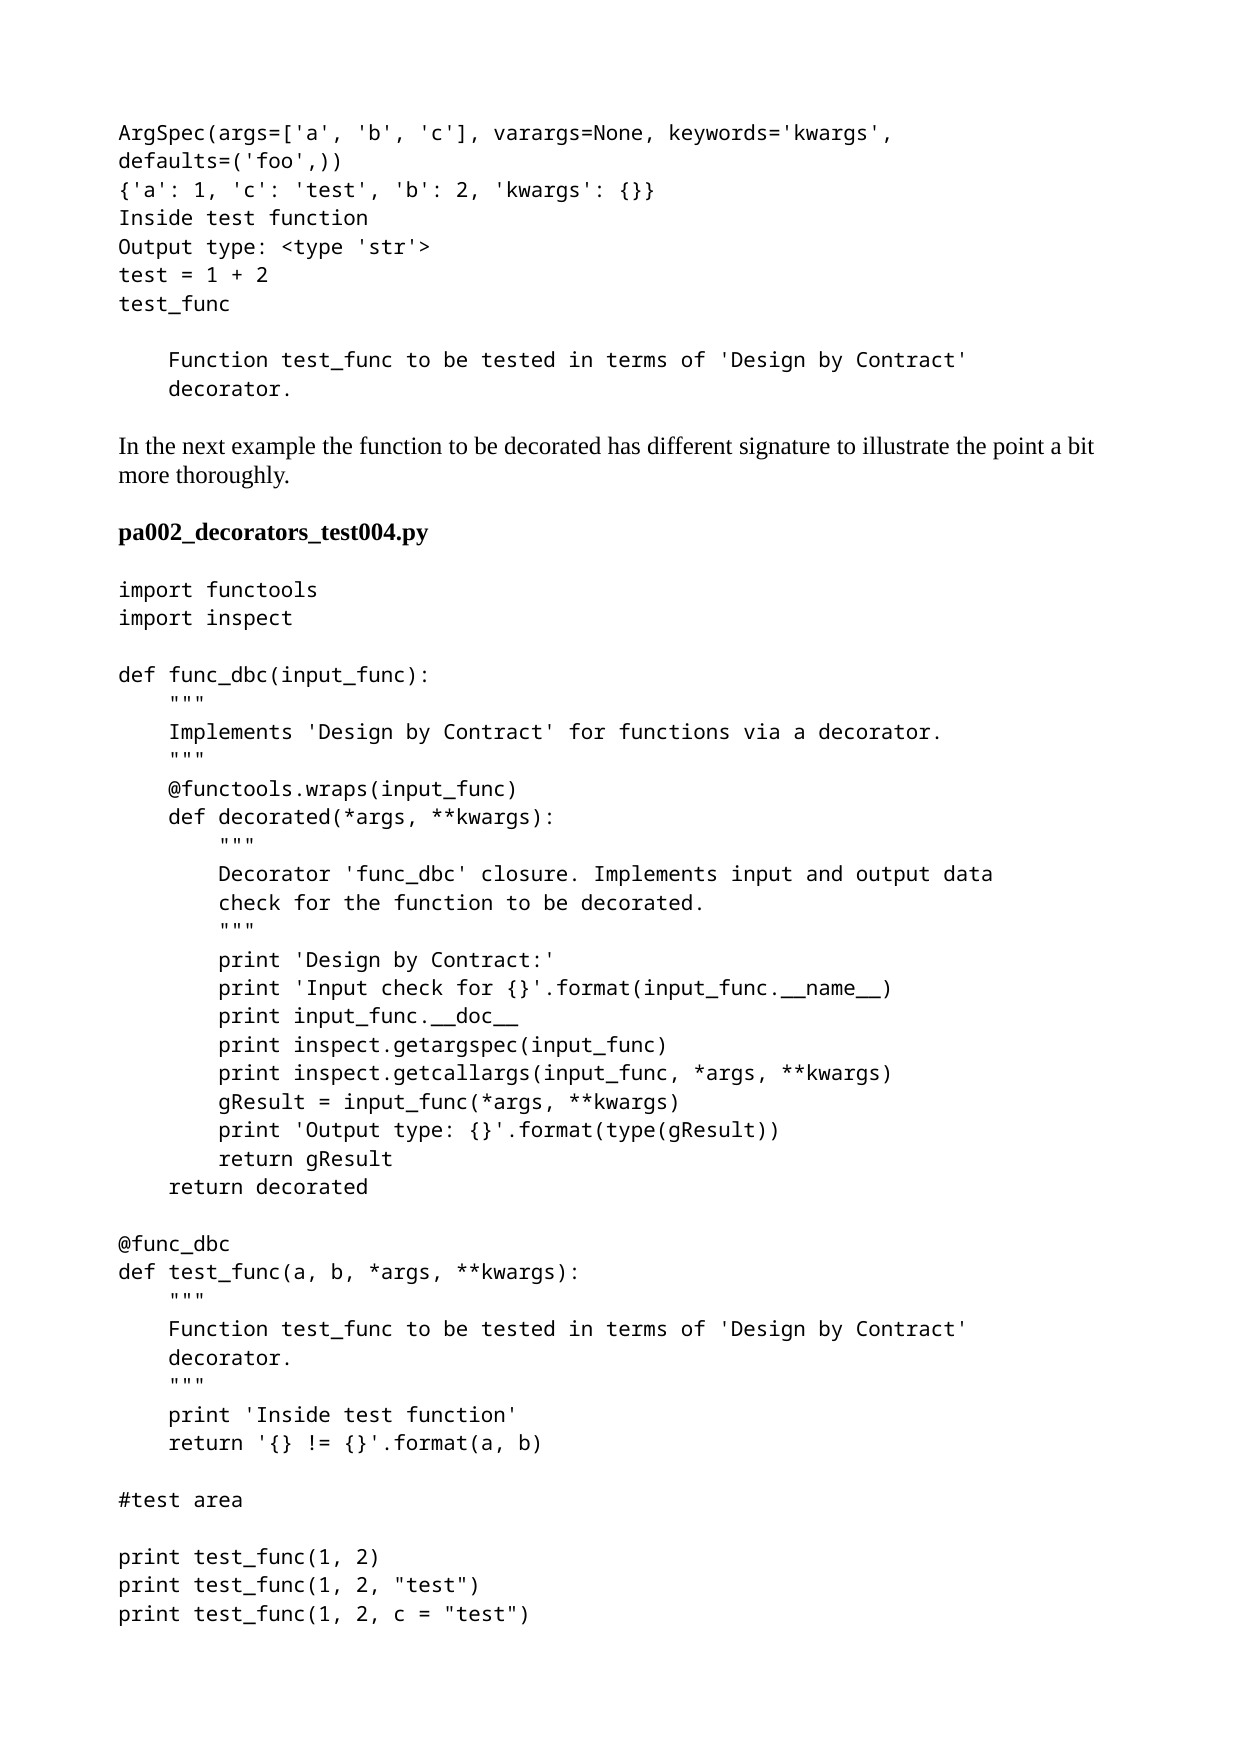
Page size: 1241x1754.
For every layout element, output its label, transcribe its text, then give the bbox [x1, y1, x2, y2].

text return '{} != {}'.format(a, b) [118, 1428, 1122, 1457]
text def func_dbc(input_func): [118, 660, 1122, 689]
text print test_func(1, 2, "test") [118, 1570, 1122, 1599]
text print inspect.getargspec(input_func) [118, 1030, 1122, 1058]
text decorator. [118, 374, 1122, 402]
text print test_func(1, 2) [118, 1542, 1122, 1570]
text def decorated(*args, **kwargs): [118, 802, 1122, 831]
text print inspect.getcallargs(input_func, *args, **kwargs) [118, 1058, 1122, 1087]
text {'a': 1, 'c': 'test', 'b': 2, 'kwargs': {}} [118, 175, 1122, 203]
text print 'Input check for {}'.format(input_func.__name__) [118, 973, 1122, 1002]
text Output type: <type 'str'> [118, 232, 1122, 260]
text """ [118, 916, 1122, 945]
text print 'Inside test function' [118, 1400, 1122, 1428]
text """ [118, 689, 1122, 717]
text """ [118, 746, 1122, 774]
text #test area [118, 1485, 1122, 1513]
text def test_func(a, b, *args, **kwargs): [118, 1257, 1122, 1286]
text Decorator 'func_dbc' closure. Implements input and output data [118, 859, 1122, 888]
text print test_func(1, 2, c = "test") [118, 1599, 1122, 1627]
text print 'Output type: {}'.format(type(gResult)) [118, 1115, 1122, 1144]
text gResult = input_func(*args, **kwargs) [118, 1087, 1122, 1115]
text Inside test function [118, 203, 1122, 232]
text test_func [118, 289, 1122, 317]
text Implements 'Design by Contract' for functions via a decorator. [118, 717, 1122, 746]
text test = 1 + 2 [118, 260, 1122, 289]
text decorator. [118, 1343, 1122, 1371]
text return gResult [118, 1144, 1122, 1172]
text """ [118, 831, 1122, 859]
text """ [118, 1286, 1122, 1314]
text Function test_func to be tested in terms of 'Design by Contract' [118, 1314, 1122, 1343]
text """ [118, 1371, 1122, 1400]
text print input_func.__doc__ [118, 1002, 1122, 1030]
text ArgSpec(args=['a', 'b', 'c'], varargs=None, keywords='kwargs', defaults=('foo',)) [118, 118, 1122, 175]
text check for the function to be decorated. [118, 888, 1122, 916]
text @functools.wraps(input_func) [118, 774, 1122, 802]
text Function test_func to be tested in terms of 'Design by Contract' [118, 346, 1122, 374]
text return decorated [118, 1172, 1122, 1201]
text @func_dbc [118, 1229, 1122, 1257]
text import inspect [118, 603, 1122, 632]
text pa002_decorators_test004.py [118, 517, 1122, 546]
text In the next example the function to be decorated has different signature to illustrate the point a bit more thoroughly. [118, 431, 1122, 489]
text import functools [118, 575, 1122, 603]
text print 'Design by Contract:' [118, 945, 1122, 973]
